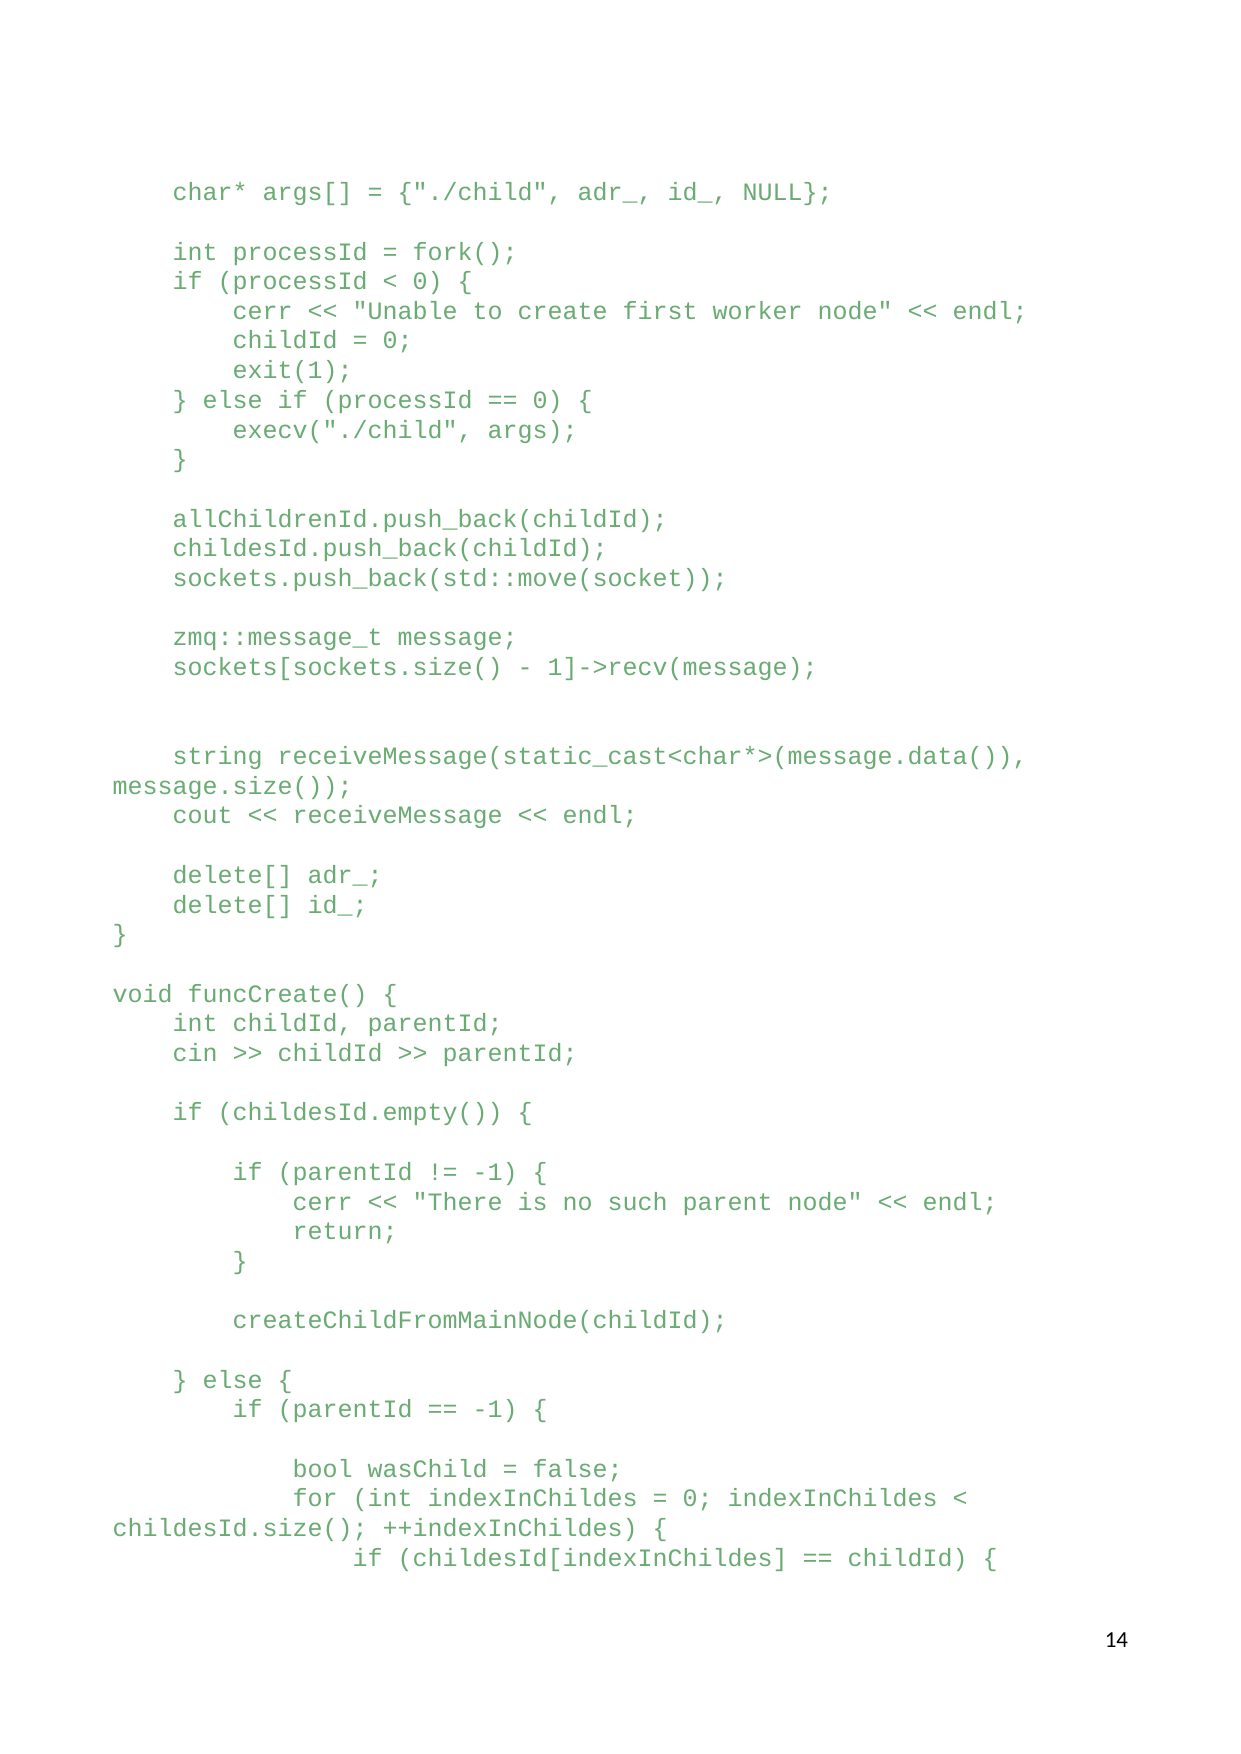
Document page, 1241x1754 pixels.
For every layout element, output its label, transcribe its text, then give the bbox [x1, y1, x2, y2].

text childesId.push_back(childId); [112, 536, 1128, 564]
text sockets.push_back(std::move(socket)); [112, 566, 1128, 594]
text return; [112, 1219, 1128, 1247]
text exit(1); [112, 358, 1128, 386]
text cerr << "There is no such parent node" << endl; [112, 1189, 1128, 1217]
text delete[] id_; [112, 892, 1128, 921]
text execv("./child", args); [112, 417, 1128, 446]
text childId = 0; [112, 328, 1128, 356]
text string receiveMessage(static_cast<char*>(message.data()), message.size()); [112, 744, 1128, 802]
text for (int indexInChildes = 0; indexInChildes < childesId.size(); ++indexInChildes) { [112, 1486, 1128, 1544]
text if (parentId != -1) { [112, 1159, 1128, 1188]
text cerr << "Unable to create first worker node" << endl; [112, 298, 1128, 327]
text if (childesId[indexInChildes] == childId) { [112, 1545, 1128, 1574]
text bool wasChild = false; [112, 1456, 1128, 1484]
text int childId, parentId; [112, 1011, 1128, 1039]
text allChildrenId.push_back(childId); [112, 506, 1128, 534]
text char* args[] = {"./child", adr_, id_, NULL}; [112, 180, 1128, 208]
text } [112, 1248, 1128, 1277]
text cin >> childId >> parentId; [112, 1041, 1128, 1069]
text void funcCreate() { [112, 981, 1128, 1009]
text if (processId < 0) { [112, 269, 1128, 297]
text cout << receiveMessage << endl; [112, 803, 1128, 831]
text } else if (processId == 0) { [112, 387, 1128, 416]
text delete[] adr_; [112, 862, 1128, 891]
text } [112, 447, 1128, 475]
text zmq::message_t message; [112, 625, 1128, 653]
text sockets[sockets.size() - 1]->recv(message); [112, 655, 1128, 683]
text createChildFromMainNode(childId); [112, 1308, 1128, 1336]
text } else { [112, 1367, 1128, 1396]
text } [112, 922, 1128, 950]
text if (childesId.empty()) { [112, 1100, 1128, 1128]
text if (parentId == -1) { [112, 1397, 1128, 1425]
text int processId = fork(); [112, 239, 1128, 267]
